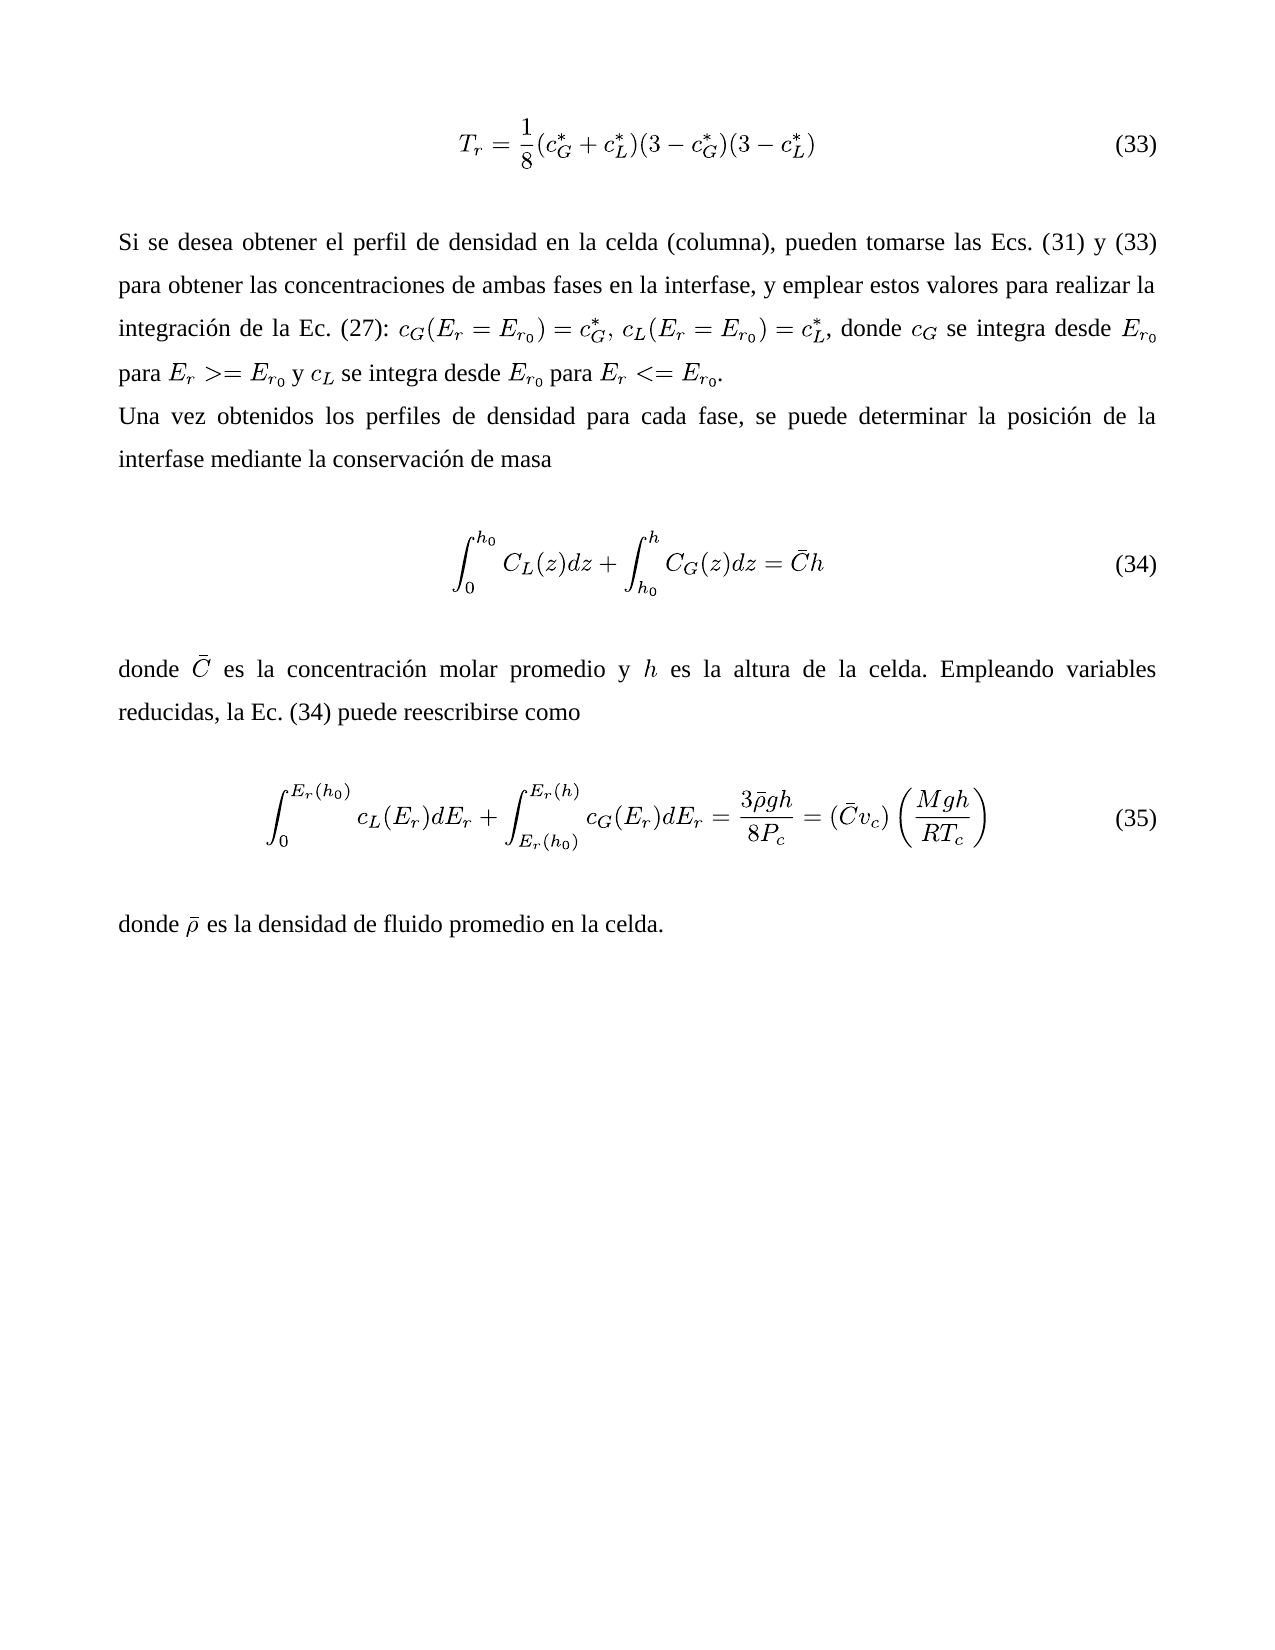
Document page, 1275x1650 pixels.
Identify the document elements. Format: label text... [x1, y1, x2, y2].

text (33) [817, 118, 1157, 169]
text donde es la concentración molar promedio y es la altura de la celda. Empleando variables reducidas, la Ec. (34) puede reescribirse como [118, 654, 1157, 726]
text (35) [1009, 783, 1157, 851]
text [118, 783, 282, 851]
text Una vez obtenidos los perfiles de densidad para cada fase, se puede determinar la posición de la interfase mediante la conservación de masa [118, 401, 1157, 473]
text [118, 531, 450, 596]
text Si se desea obtener el perfil de densidad en la celda (columna), pueden tomarse las Ecs. (31) y (33) para obtener las concentraciones de ambas fases en la interfase, y emplear estos valores para realizar la integración de la Ec. (27): , donde se integra desde para y se integra desde para . [118, 227, 1157, 387]
text [118, 118, 458, 169]
text donde es la densidad de fluido promedio en la celda. [118, 909, 1157, 937]
text (34) [825, 531, 1157, 596]
